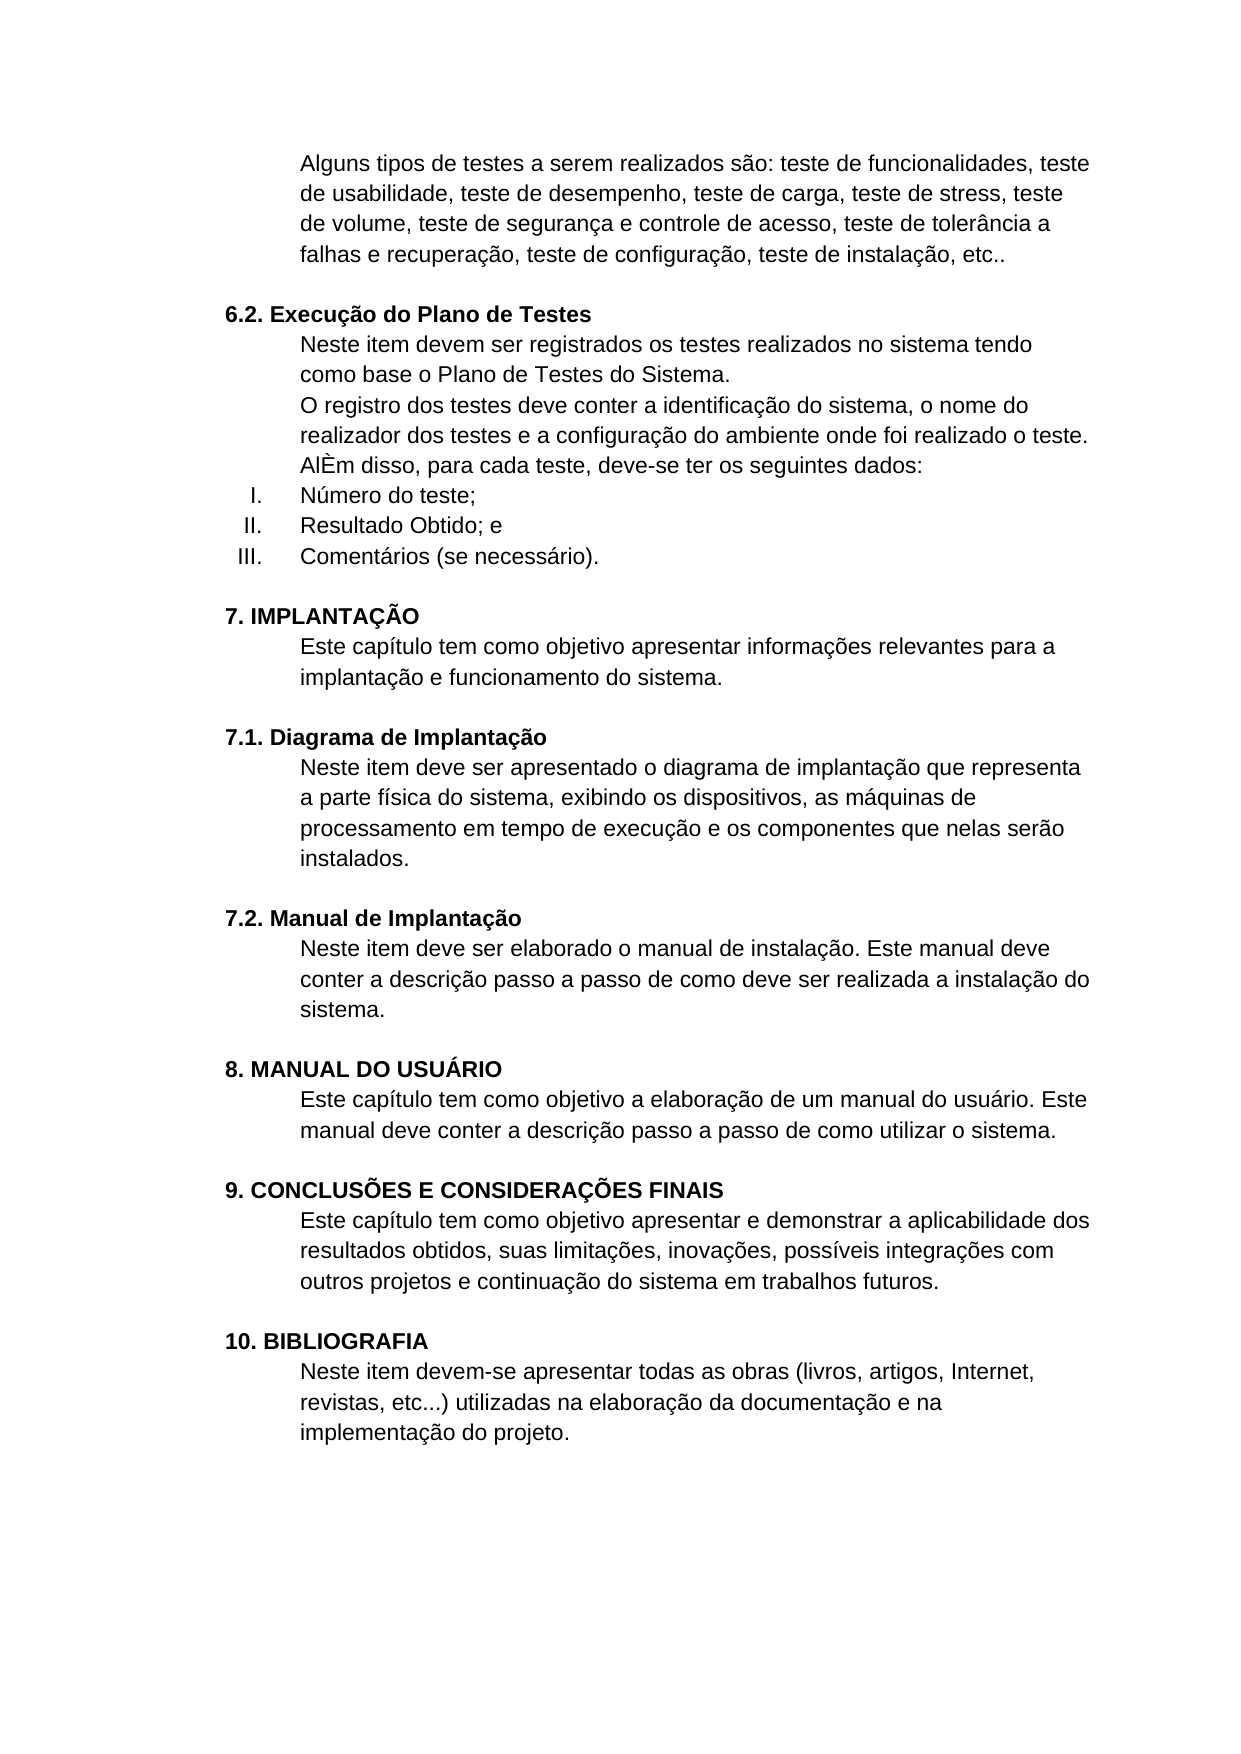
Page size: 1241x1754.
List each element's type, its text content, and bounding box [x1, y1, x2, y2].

text O registro dos testes deve conter a identificação do sistema, o nome do realizador dos testes e a configuração do ambiente onde foi realizado o teste. AlÈm disso, para cada teste, deve-se ter os seguintes dados: [300, 392, 1090, 478]
text Neste item deve ser apresentado o diagrama de implantação que representa a parte física do sistema, exibindo os dispositivos, as máquinas de processamento em tempo de execução e os componentes que nelas serão instalados. [300, 754, 1090, 871]
list Resultado Obtido; e [262, 512, 1090, 539]
list Comentários (se necessário). [262, 543, 1090, 569]
text Neste item devem ser registrados os testes realizados no sistema tendo como base o Plano de Testes do Sistema. [300, 331, 1090, 388]
text 9. CONCLUSÕES E CONSIDERAÇÕES FINAIS [225, 1177, 1090, 1203]
text Alguns tipos de testes a serem realizados são: teste de funcionalidades, teste de usabilidade, teste de desempenho, teste de carga, teste de stress, teste de volume, teste de segurança e controle de acesso, teste de tolerância a falhas e recuperação, teste de configuração, teste de instalação, etc.. [300, 150, 1090, 267]
text 8. MANUAL DO USUÁRIO [225, 1056, 1090, 1083]
text Este capítulo tem como objetivo apresentar e demonstrar a aplicabilidade dos resultados obtidos, suas limitações, inovações, possíveis integrações com outros projetos e continuação do sistema em trabalhos futuros. [300, 1207, 1090, 1294]
text Este capítulo tem como objetivo a elaboração de um manual do usuário. Este manual deve conter a descrição passo a passo de como utilizar o sistema. [300, 1086, 1090, 1143]
text 7.2. Manual de Implantação [225, 905, 1090, 932]
text Neste item devem-se apresentar todas as obras (livros, artigos, Internet, revistas, etc...) utilizadas na elaboração da documentação e na implementação do projeto. [300, 1358, 1090, 1445]
text 6.2. Execução do Plano de Testes [225, 301, 1090, 327]
list Número do teste; [262, 482, 1090, 509]
text 7.1. Diagrama de Implantação [225, 724, 1090, 750]
text Neste item deve ser elaborado o manual de instalação. Este manual deve conter a descrição passo a passo de como deve ser realizada a instalação do sistema. [300, 935, 1090, 1022]
text 10. BIBLIOGRAFIA [225, 1328, 1090, 1354]
text Este capítulo tem como objetivo apresentar informações relevantes para a implantação e funcionamento do sistema. [300, 633, 1090, 690]
text 7. IMPLANTAÇÃO [225, 603, 1090, 629]
